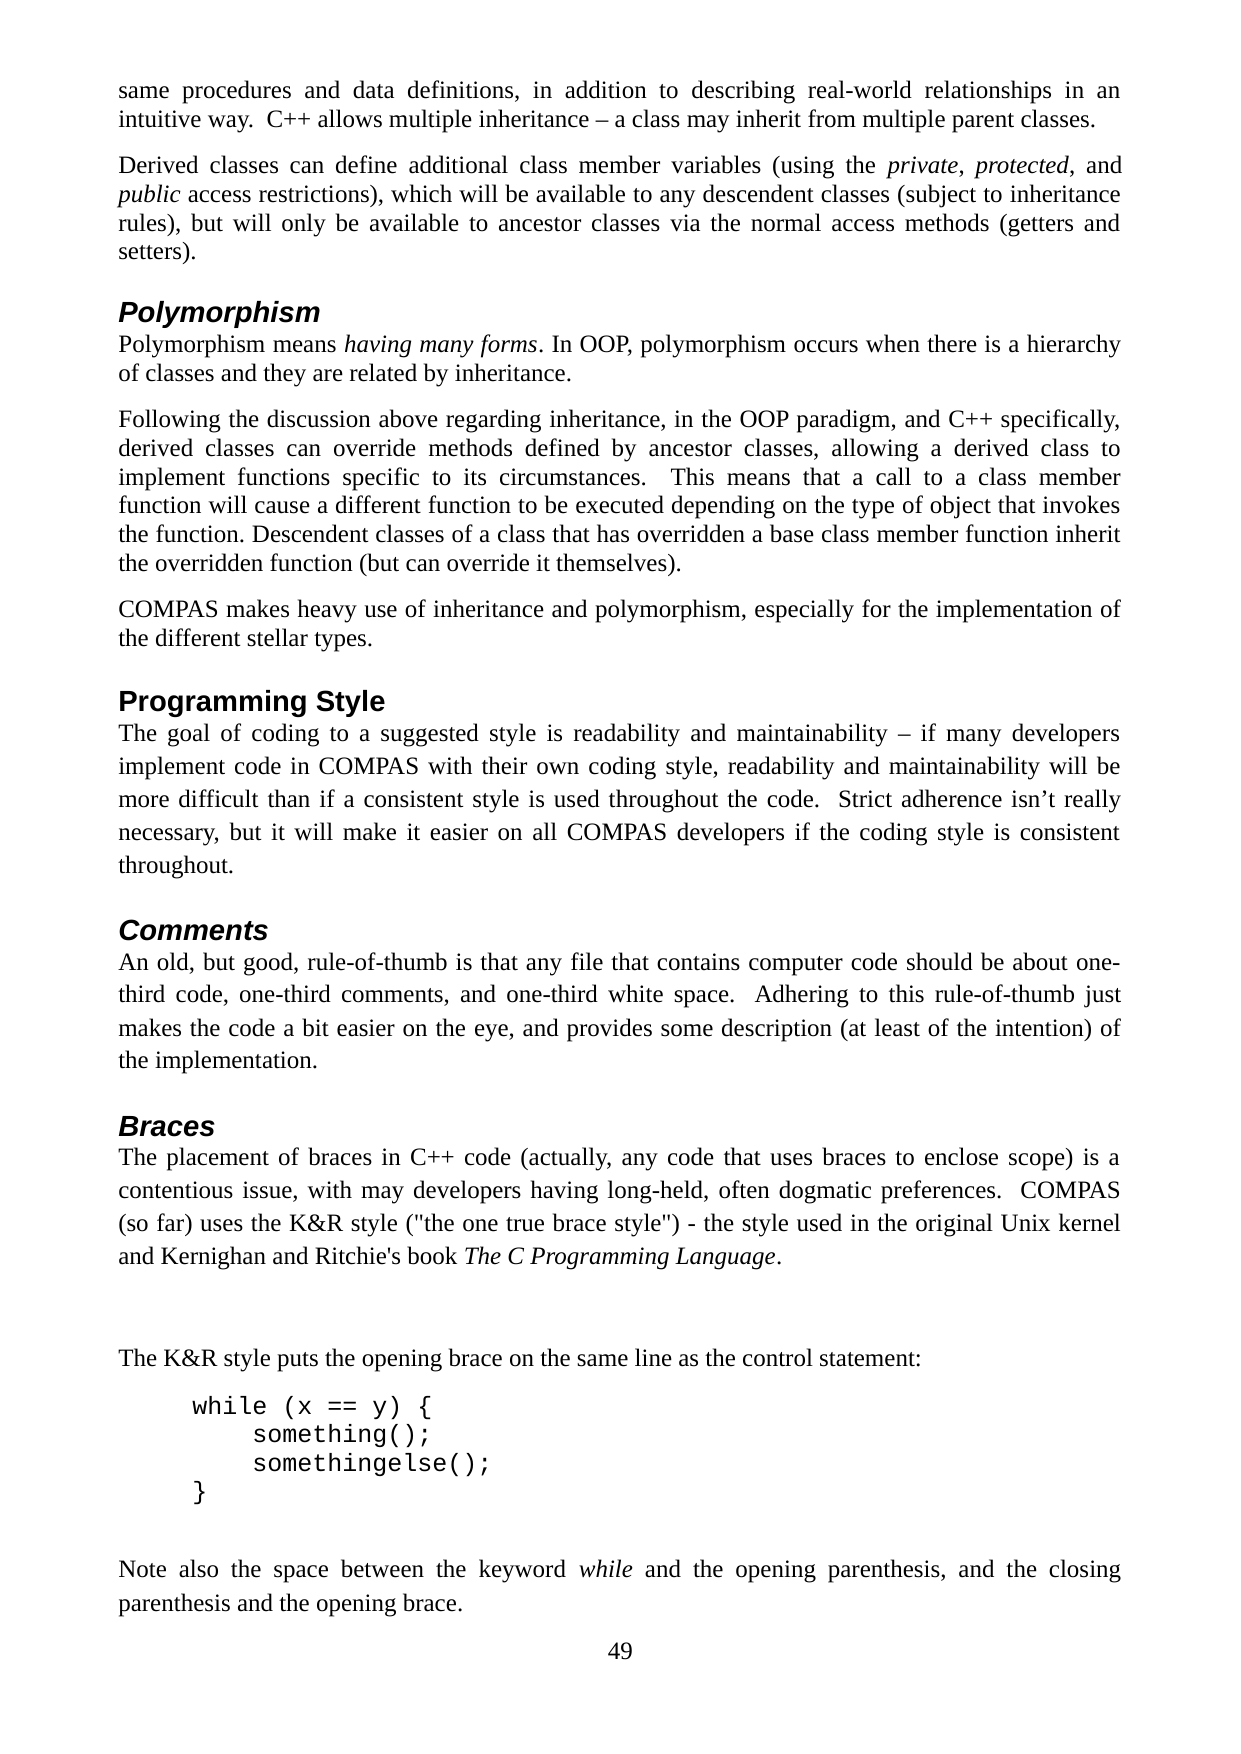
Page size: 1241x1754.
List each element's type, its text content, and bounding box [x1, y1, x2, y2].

text somethingelse(); [118, 1450, 1122, 1479]
text COMPAS makes heavy use of inheritance and polymorphism, especially for the implementation of the different stellar types. [118, 594, 1122, 652]
subtitle Programming Style [118, 684, 1122, 718]
subtitle Comments [118, 913, 1122, 947]
text same procedures and data definitions, in addition to describing real-world relationships in an intuitive way. C++ allows multiple inheritance – a class may inherit from multiple parent classes. [118, 75, 1122, 132]
subtitle Polymorphism [118, 295, 1122, 329]
text Derived classes can define additional class member variables (using the private, protected, and public access restrictions), which will be available to any descendent classes (subject to inheritance rules), but will only be available to ancestor classes via the normal access methods (getters and setters). [118, 150, 1122, 265]
text Polymorphism means having many forms. In OOP, polymorphism occurs when there is a hierarchy of classes and they are related by inheritance. [118, 329, 1122, 386]
text Following the discussion above regarding inheritance, in the OOP paradigm, and C++ specifically, derived classes can override methods defined by ancestor classes, allowing a derived class to implement functions specific to its circumstances. This means that a call to a class member function will cause a different function to be executed depending on the type of object that invokes the function. Descendent classes of a class that has overridden a base class member function inherit the overridden function (but can override it themselves). [118, 404, 1122, 577]
text An old, but good, rule-of-thumb is that any file that contains computer code should be about one-third code, one-third comments, and one-third white space. Adhering to this rule-of-thumb just makes the code a bit easier on the eye, and provides some description (at least of the intention) of the implementation. [118, 947, 1122, 1074]
text while (x == y) { [118, 1394, 1122, 1422]
text The goal of coding to a suggested style is readability and maintainability – if many developers implement code in COMPAS with their own coding style, readability and maintainability will be more difficult than if a consistent style is used throughout the code. Strict adherence isn’t really necessary, but it will make it easier on all COMPAS developers if the coding style is consistent throughout. [118, 718, 1122, 878]
subtitle Braces [118, 1109, 1122, 1142]
text } [118, 1479, 1122, 1507]
text Note also the space between the keyword while and the opening parenthesis, and the closing parenthesis and the opening brace. [118, 1554, 1122, 1616]
text something(); [118, 1422, 1122, 1450]
text The placement of braces in C++ code (actually, any code that uses braces to enclose scope) is a contentious issue, with may developers having long-held, often dogmatic preferences. COMPAS (so far) uses the K&R style ("the one true brace style") - the style used in the original Unix kernel and Kernighan and Ritchie's book The C Programming Language. [118, 1142, 1122, 1270]
text The K&R style puts the opening brace on the same line as the control statement: [118, 1343, 1122, 1372]
